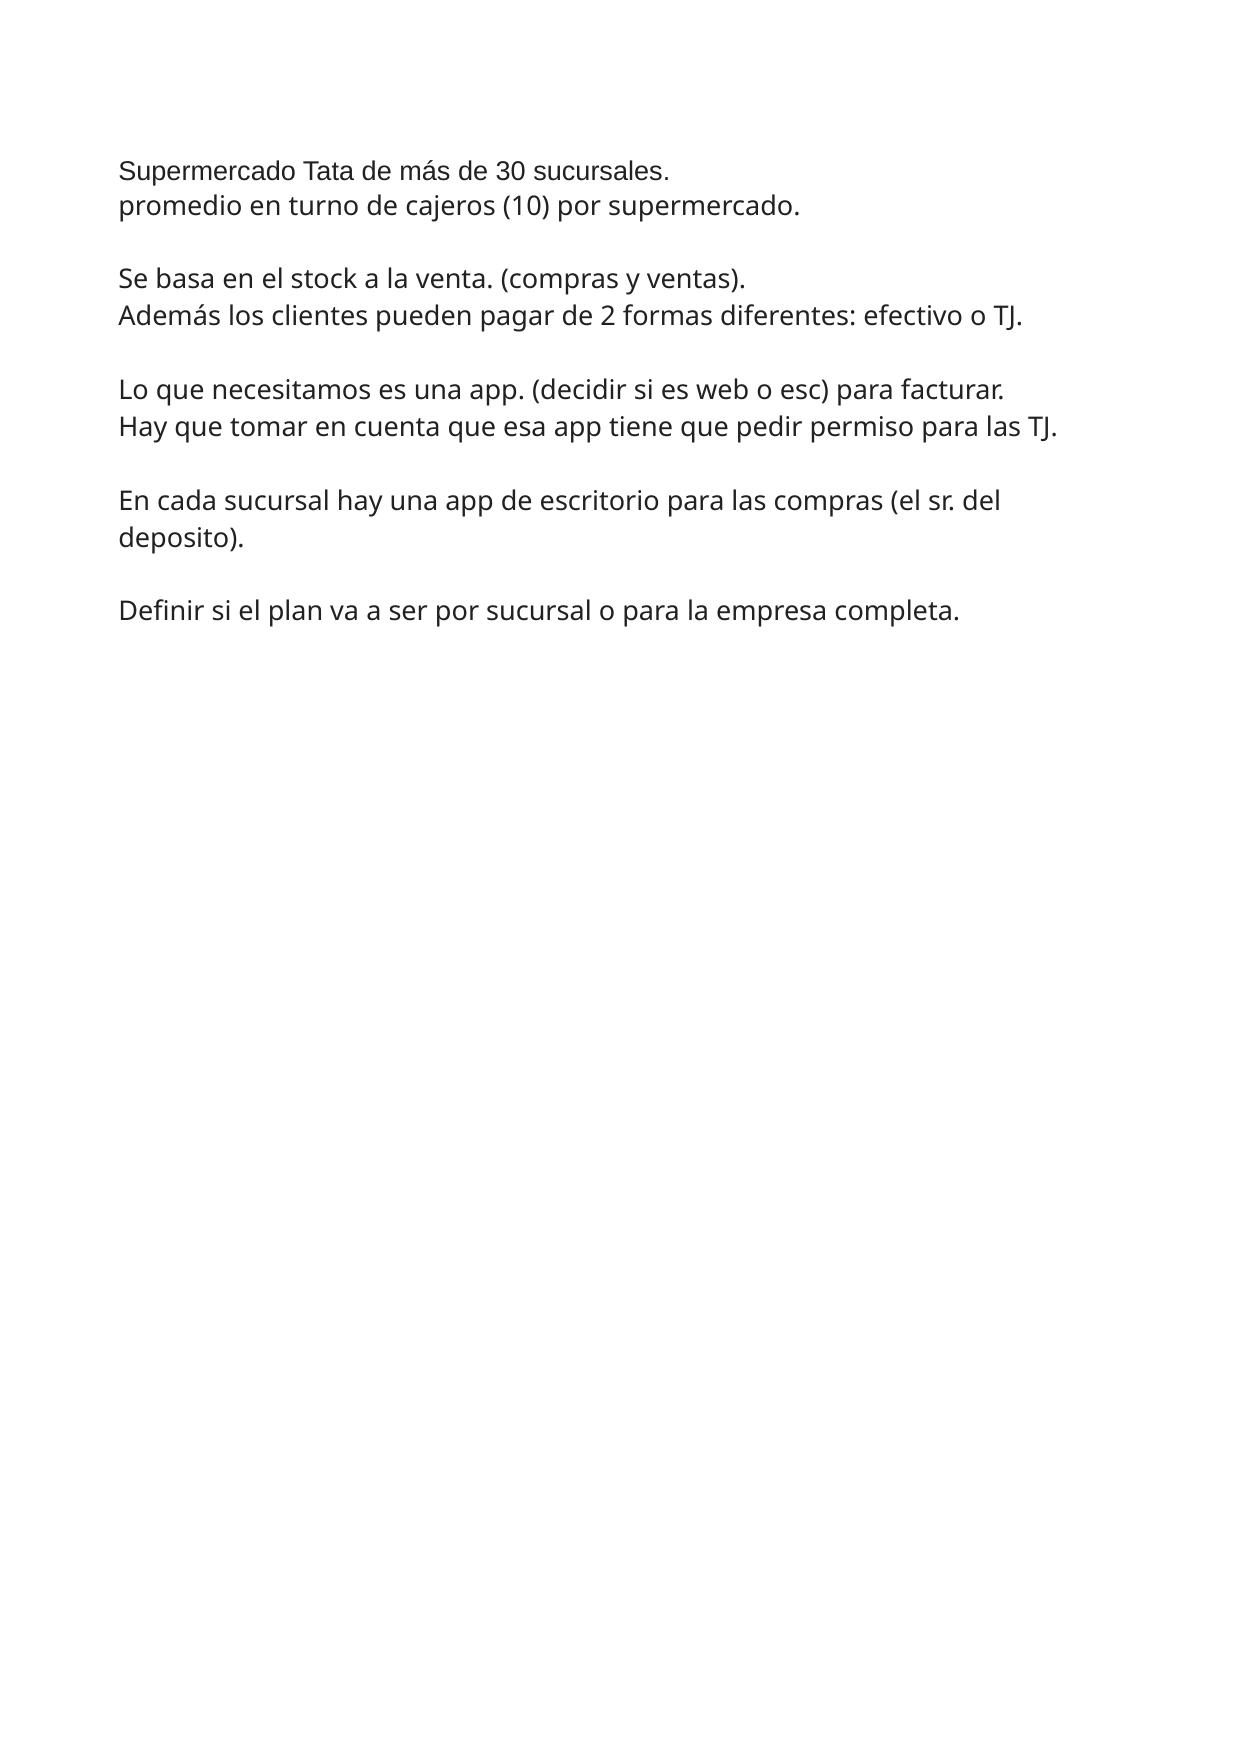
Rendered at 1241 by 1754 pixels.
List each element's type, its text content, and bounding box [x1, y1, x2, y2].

text Además los clientes pueden pagar de 2 formas diferentes: efectivo o TJ. [118, 297, 1122, 334]
text Definir si el plan va a ser por sucursal o para la empresa completa. [118, 592, 1122, 629]
text Se basa en el stock a la venta. (compras y ventas). [118, 260, 1122, 297]
text Hay que tomar en cuenta que esa app tiene que pedir permiso para las TJ. [118, 407, 1122, 444]
text En cada sucursal hay una app de escritorio para las compras (el sr. del deposito). [118, 481, 1122, 555]
text promedio en turno de cajeros (10) por supermercado. [118, 186, 1122, 223]
text Supermercado Tata de más de 30 sucursales. [118, 155, 1122, 186]
text Lo que necesitamos es una app. (decidir si es web o esc) para facturar. [118, 371, 1122, 407]
